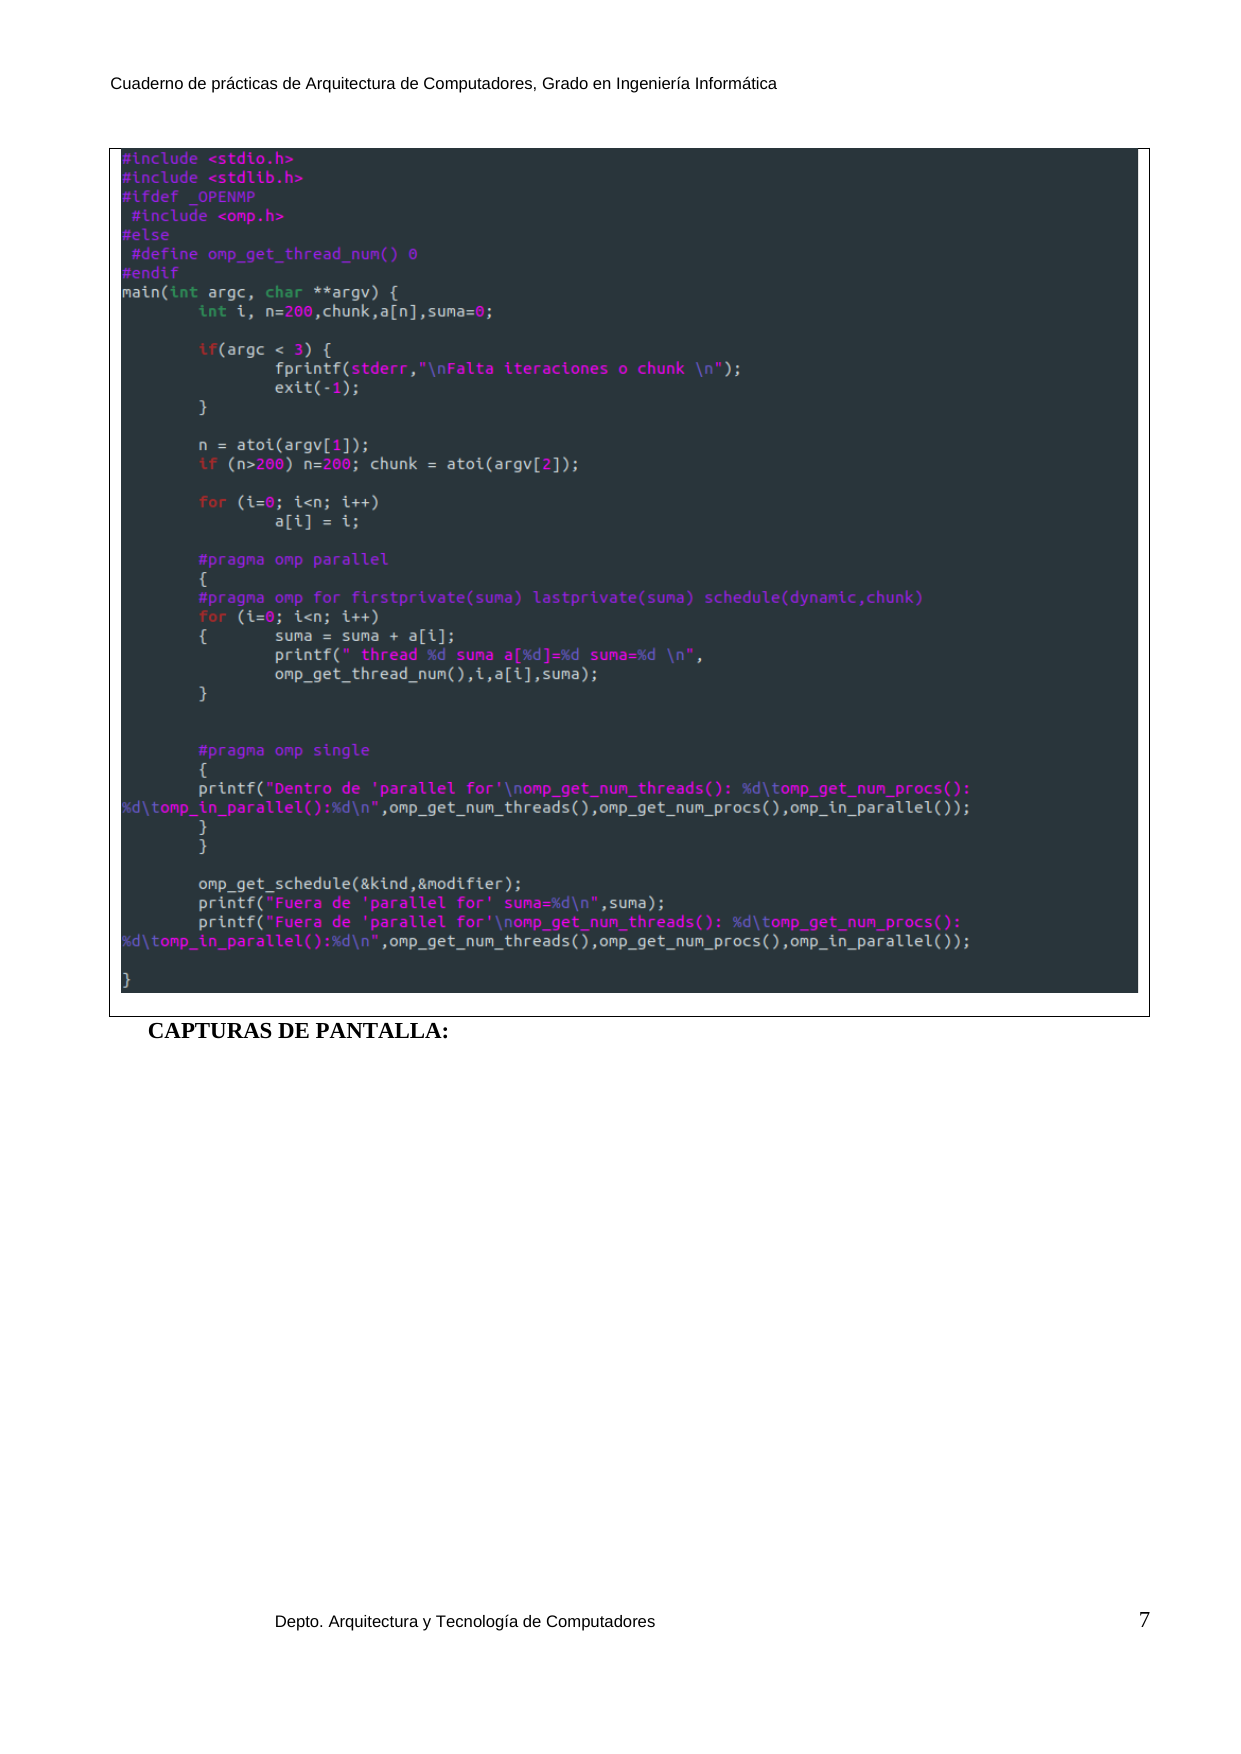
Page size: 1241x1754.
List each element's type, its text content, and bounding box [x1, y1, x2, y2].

picture [121, 148, 1139, 993]
text CAPTURAS DE PANTALLA: [148, 1017, 1150, 1043]
table_header [110, 149, 1149, 1016]
